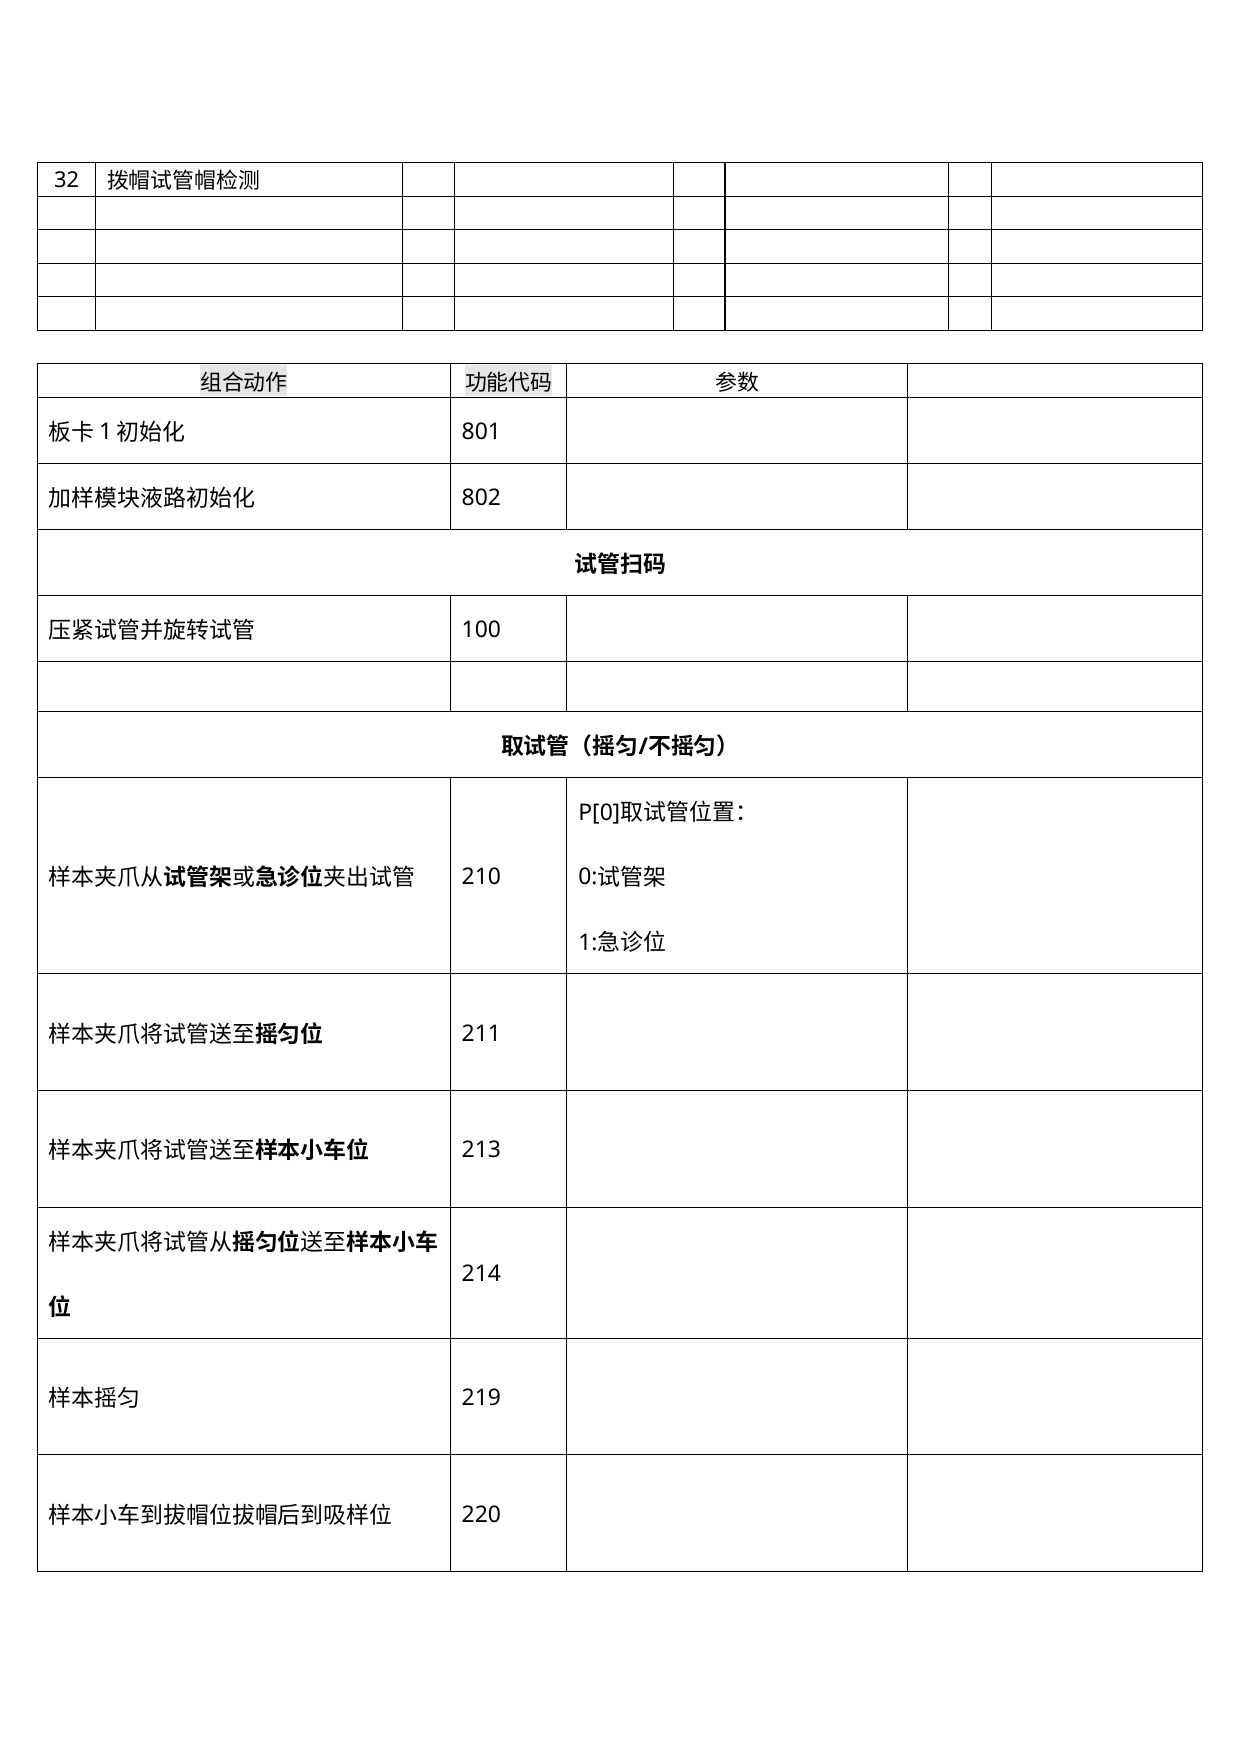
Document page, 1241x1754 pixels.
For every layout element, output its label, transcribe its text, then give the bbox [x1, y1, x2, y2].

table_cell [567, 398, 907, 463]
table_cell 压紧试管并旋转试管 [38, 596, 450, 661]
table_cell [403, 264, 454, 296]
table_cell 加样模块液路初始化 [38, 464, 450, 529]
table_cell [908, 464, 1202, 529]
table_header 参数 [567, 364, 907, 397]
table_cell [38, 264, 95, 296]
table_cell [949, 230, 991, 263]
table_cell [992, 197, 1202, 229]
table_cell [992, 297, 1202, 330]
table_cell [455, 163, 673, 196]
table_cell [949, 297, 991, 330]
table_cell [96, 297, 402, 330]
table_cell [567, 1339, 907, 1454]
table_cell [455, 264, 673, 296]
table_cell [403, 297, 454, 330]
table_cell 210 [451, 778, 566, 973]
table_cell 214 [451, 1208, 566, 1338]
table_cell 拨帽试管帽检测 [96, 163, 402, 196]
table_cell [726, 264, 948, 296]
table_cell [908, 974, 1202, 1090]
table_cell [38, 662, 450, 711]
table_cell P[0]取试管位置： 0:试管架 1:急诊位 [567, 778, 907, 973]
table_cell 样本夹爪将试管从摇匀位送至样本小车位 [38, 1208, 450, 1338]
table_cell [567, 596, 907, 661]
table_cell [567, 662, 907, 711]
table_cell [726, 297, 948, 330]
table_cell [908, 596, 1202, 661]
table_cell [567, 974, 907, 1090]
table_cell [38, 230, 95, 263]
table_cell [674, 264, 724, 296]
table_cell [403, 163, 454, 196]
table_cell [992, 163, 1202, 196]
table_cell [949, 163, 991, 196]
table_cell [908, 1339, 1202, 1454]
table_cell [674, 230, 724, 263]
table_cell 样本夹爪将试管送至样本小车位 [38, 1091, 450, 1207]
table_cell [949, 264, 991, 296]
table_cell [908, 1208, 1202, 1338]
table_cell [96, 264, 402, 296]
table_cell [451, 662, 566, 711]
table_cell [455, 297, 673, 330]
table_header 组合动作 [38, 364, 450, 397]
table_cell 板卡1初始化 [38, 398, 450, 463]
table_cell [455, 197, 673, 229]
table_cell [726, 230, 948, 263]
table_cell 试管扫码 [38, 530, 1202, 595]
table_cell [908, 778, 1202, 973]
table_cell 220 [451, 1455, 566, 1571]
table_cell 219 [451, 1339, 566, 1454]
table_cell [674, 297, 724, 330]
table_cell [567, 464, 907, 529]
table_cell [992, 264, 1202, 296]
table_cell 213 [451, 1091, 566, 1207]
table_cell [908, 1091, 1202, 1207]
table_cell [403, 230, 454, 263]
table_header [908, 364, 1202, 397]
table_cell [908, 398, 1202, 463]
table_cell [403, 197, 454, 229]
table_cell 100 [451, 596, 566, 661]
table_cell [908, 1455, 1202, 1571]
table_cell [567, 1455, 907, 1571]
table_header 功能代码 [451, 364, 566, 397]
table_cell 样本小车到拔帽位拔帽后到吸样位 [38, 1455, 450, 1571]
table_cell 802 [451, 464, 566, 529]
table_cell 样本夹爪将试管送至摇匀位 [38, 974, 450, 1090]
table_cell [949, 197, 991, 229]
table_cell 211 [451, 974, 566, 1090]
table_cell [567, 1208, 907, 1338]
table_cell [992, 230, 1202, 263]
table_cell [726, 163, 948, 196]
table_cell [455, 230, 673, 263]
table_cell 32 [38, 163, 95, 196]
table_cell [567, 1091, 907, 1207]
table_cell [726, 197, 948, 229]
table_cell 样本摇匀 [38, 1339, 450, 1454]
table_cell [908, 662, 1202, 711]
table_cell 取试管（摇匀/不摇匀） [38, 712, 1202, 777]
table_cell 801 [451, 398, 566, 463]
table_cell [38, 297, 95, 330]
table_cell 样本夹爪从试管架或急诊位夹出试管 [38, 778, 450, 973]
table_cell [674, 163, 724, 196]
table_cell [96, 197, 402, 229]
table_cell [96, 230, 402, 263]
table_cell [38, 197, 95, 229]
table_cell [674, 197, 724, 229]
